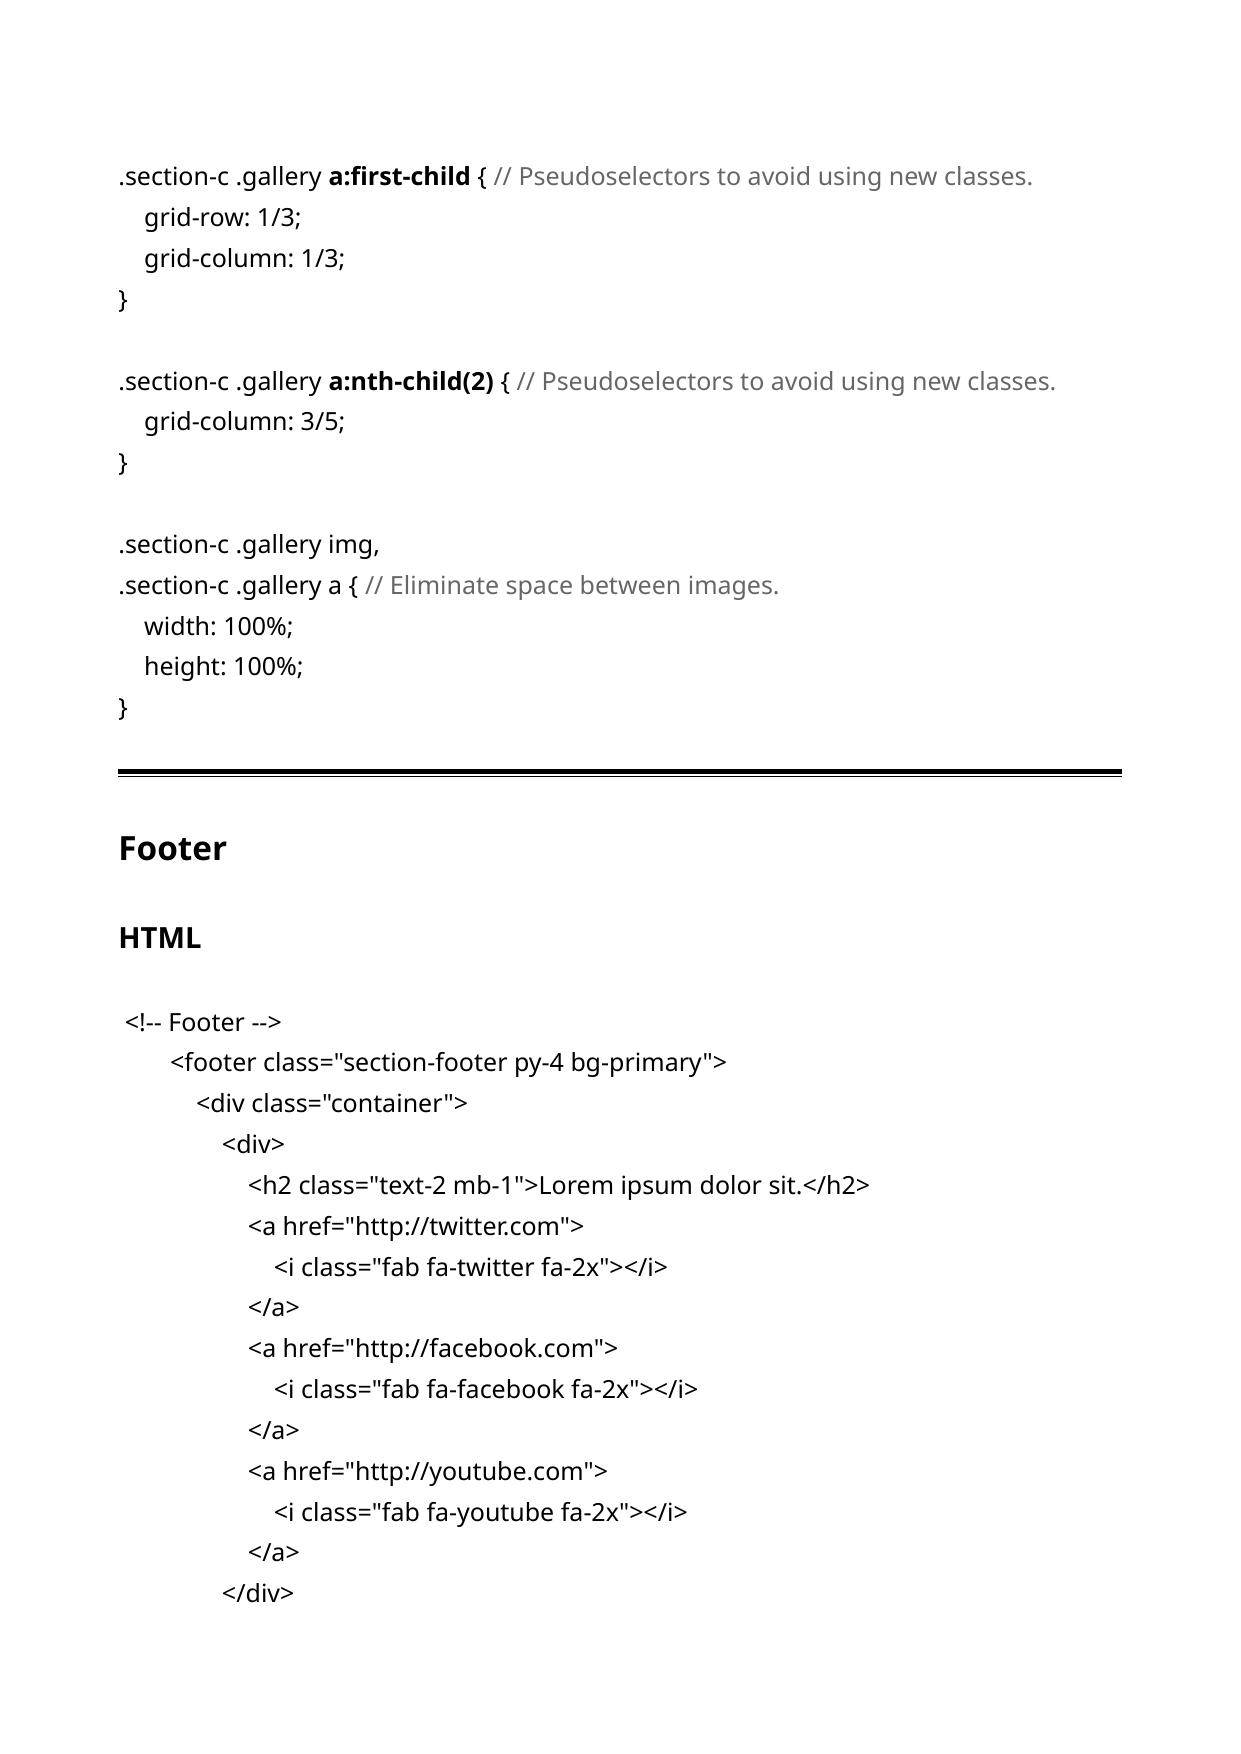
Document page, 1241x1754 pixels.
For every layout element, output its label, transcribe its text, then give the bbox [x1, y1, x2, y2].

text <i class="fab fa-twitter fa-2x"></i> [118, 1249, 1122, 1283]
text } [118, 281, 1122, 316]
text <a href="http://twitter.com"> [118, 1208, 1122, 1242]
text </div> [118, 1576, 1122, 1610]
text <i class="fab fa-facebook fa-2x"></i> [118, 1372, 1122, 1406]
text <div> [118, 1127, 1122, 1161]
text <a href="http://facebook.com"> [118, 1331, 1122, 1365]
text .section-c .gallery a:first-child { // Pseudoselectors to avoid using new classes. [118, 159, 1122, 193]
text height: 100%; [118, 649, 1122, 683]
text </a> [118, 1412, 1122, 1447]
text </a> [118, 1290, 1122, 1324]
text <h2 class="text-2 mb-1">Lorem ipsum dolor sit.</h2> [118, 1167, 1122, 1202]
text .section-c .gallery img, [118, 526, 1122, 561]
text <i class="fab fa-youtube fa-2x"></i> [118, 1494, 1122, 1528]
text <footer class="section-footer py-4 bg-primary"> [118, 1045, 1122, 1079]
text <div class="container"> [118, 1086, 1122, 1120]
text <!-- Footer --> [118, 1004, 1122, 1038]
subtitle Footer [118, 825, 1122, 870]
text </a> [118, 1535, 1122, 1569]
text .section-c .gallery a { // Eliminate space between images. [118, 567, 1122, 601]
text } [118, 445, 1122, 479]
text } [118, 690, 1122, 724]
text grid-column: 3/5; [118, 404, 1122, 438]
text grid-column: 1/3; [118, 241, 1122, 275]
text .section-c .gallery a:nth-child(2) { // Pseudoselectors to avoid using new classes. [118, 363, 1122, 397]
text grid-row: 1/3; [118, 200, 1122, 234]
text <a href="http://youtube.com"> [118, 1453, 1122, 1487]
text width: 100%; [118, 608, 1122, 642]
subtitle HTML [118, 917, 1122, 957]
